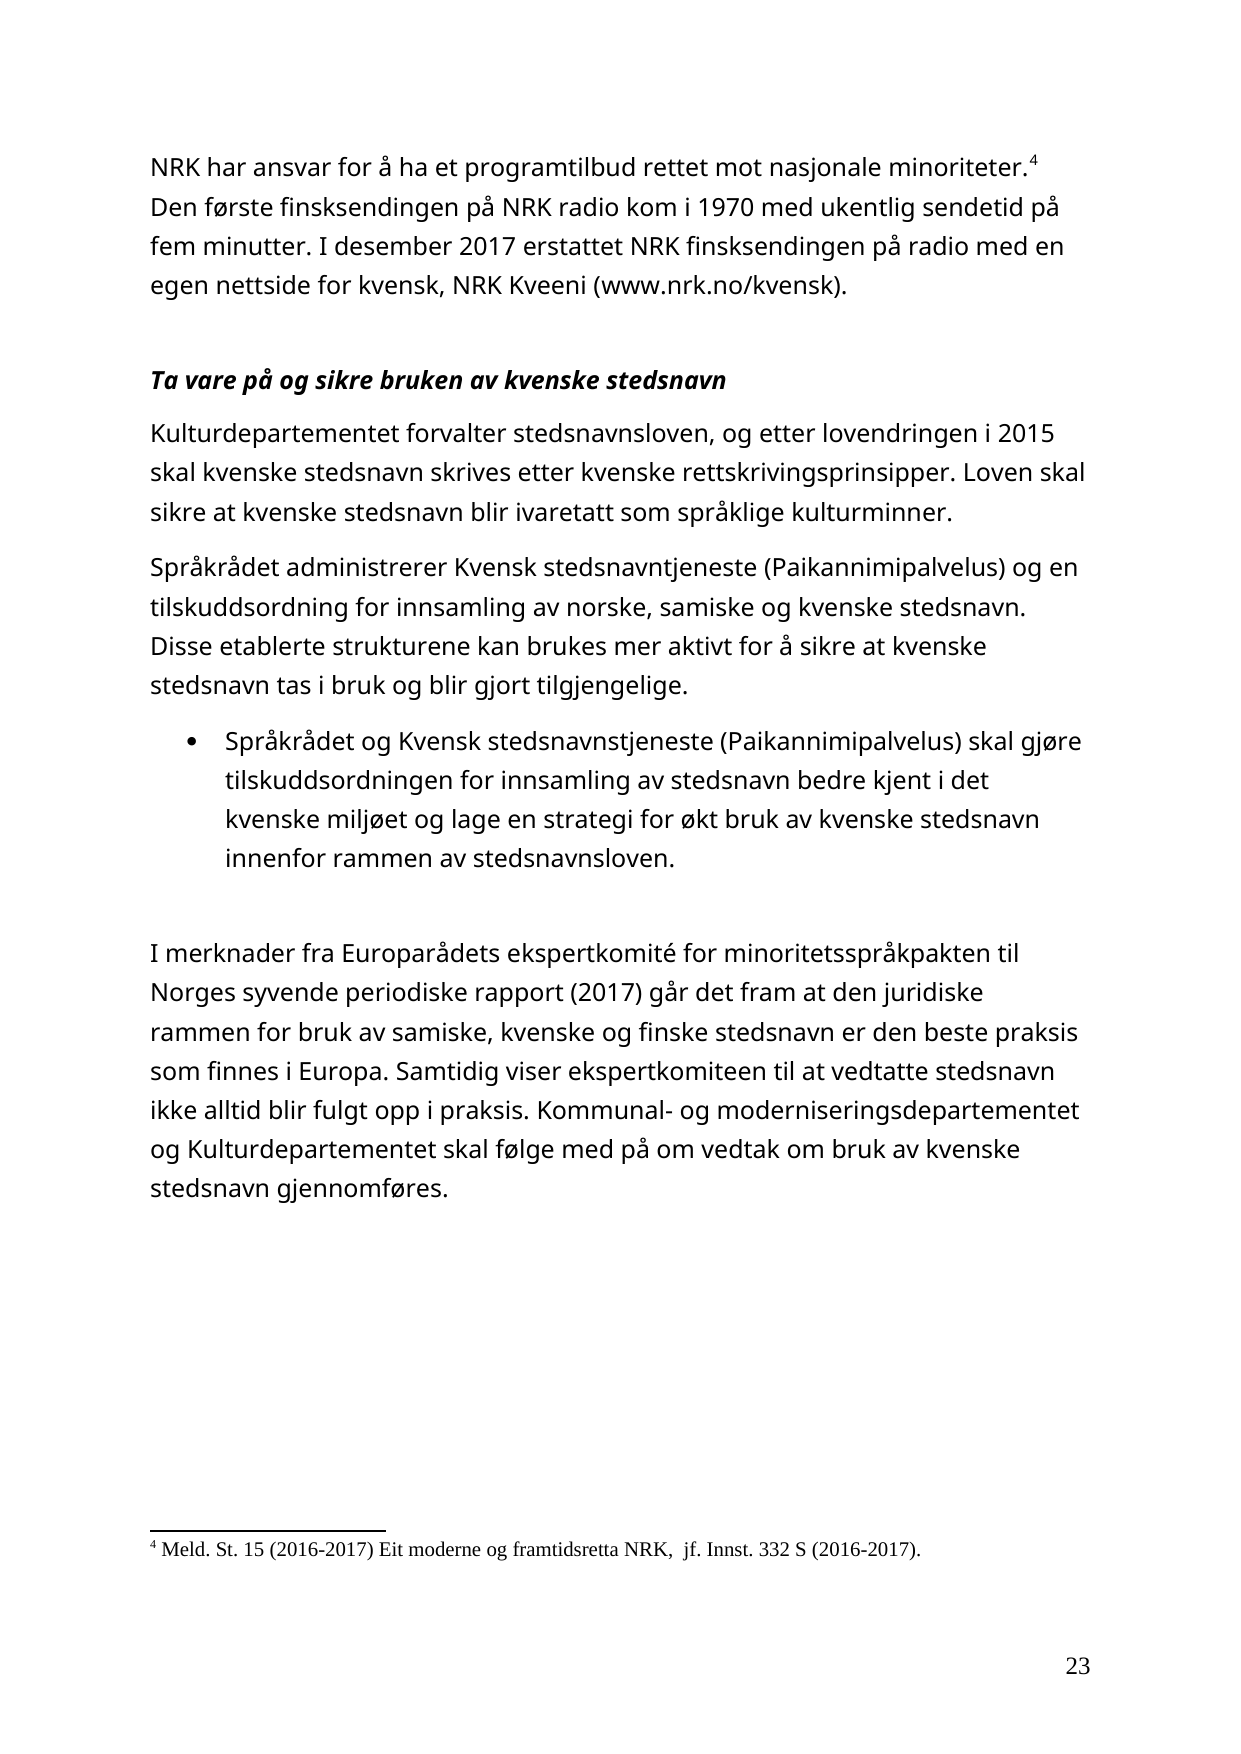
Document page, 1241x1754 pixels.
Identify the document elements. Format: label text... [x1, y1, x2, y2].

text I merknader fra Europarådets ekspertkomité for minoritetsspråkpakten til Norges syvende periodiske rapport (2017) går det fram at den juridiske rammen for bruk av samiske, kvenske og finske stedsnavn er den beste praksis som finnes i Europa. Samtidig viser ekspertkomiteen til at vedtatte stedsnavn ikke alltid blir fulgt opp i praksis. Kommunal- og moderniseringsdepartementet og Kulturdepartementet skal følge med på om vedtak om bruk av kvenske stedsnavn gjennomføres. [150, 936, 1090, 1205]
text Ta vare på og sikre bruken av kvenske stedsnavn [150, 362, 1090, 397]
text Språkrådet administrerer Kvensk stedsnavntjeneste (Paikannimipalvelus) og en tilskuddsordning for innsamling av norske, samiske og kvenske stedsnavn. Disse etablerte strukturene kan brukes mer aktivt for å sikre at kvenske stedsnavn tas i bruk og blir gjort tilgjengelige. [150, 550, 1090, 702]
list Språkrådet og Kvensk stedsnavnstjeneste (Paikannimipalvelus) skal gjøre tilskuddsordningen for innsamling av stedsnavn bedre kjent i det kvenske miljøet og lage en strategi for økt bruk av kvenske stedsnavn innenfor rammen av stedsnavnsloven. [187, 723, 1090, 875]
text Meld. St. 15 (2016-2017) Eit moderne og framtidsretta NRK, jf. Innst. 332 S (2016-2017). [150, 1537, 1090, 1561]
text Kulturdepartementet forvalter stedsnavnsloven, og etter lovendringen i 2015 skal kvenske stedsnavn skrives etter kvenske rettskrivingsprinsipper. Loven skal sikre at kvenske stedsnavn blir ivaretatt som språklige kulturminner. [150, 416, 1090, 528]
text NRK har ansvar for å ha et programtilbud rettet mot nasjonale minoriteter. Den første finsksendingen på NRK radio kom i 1970 med ukentlig sendetid på fem minutter. I desember 2017 erstattet NRK finsksendingen på radio med en egen nettside for kvensk, NRK Kveeni (www.nrk.no/kvensk). [150, 150, 1090, 302]
